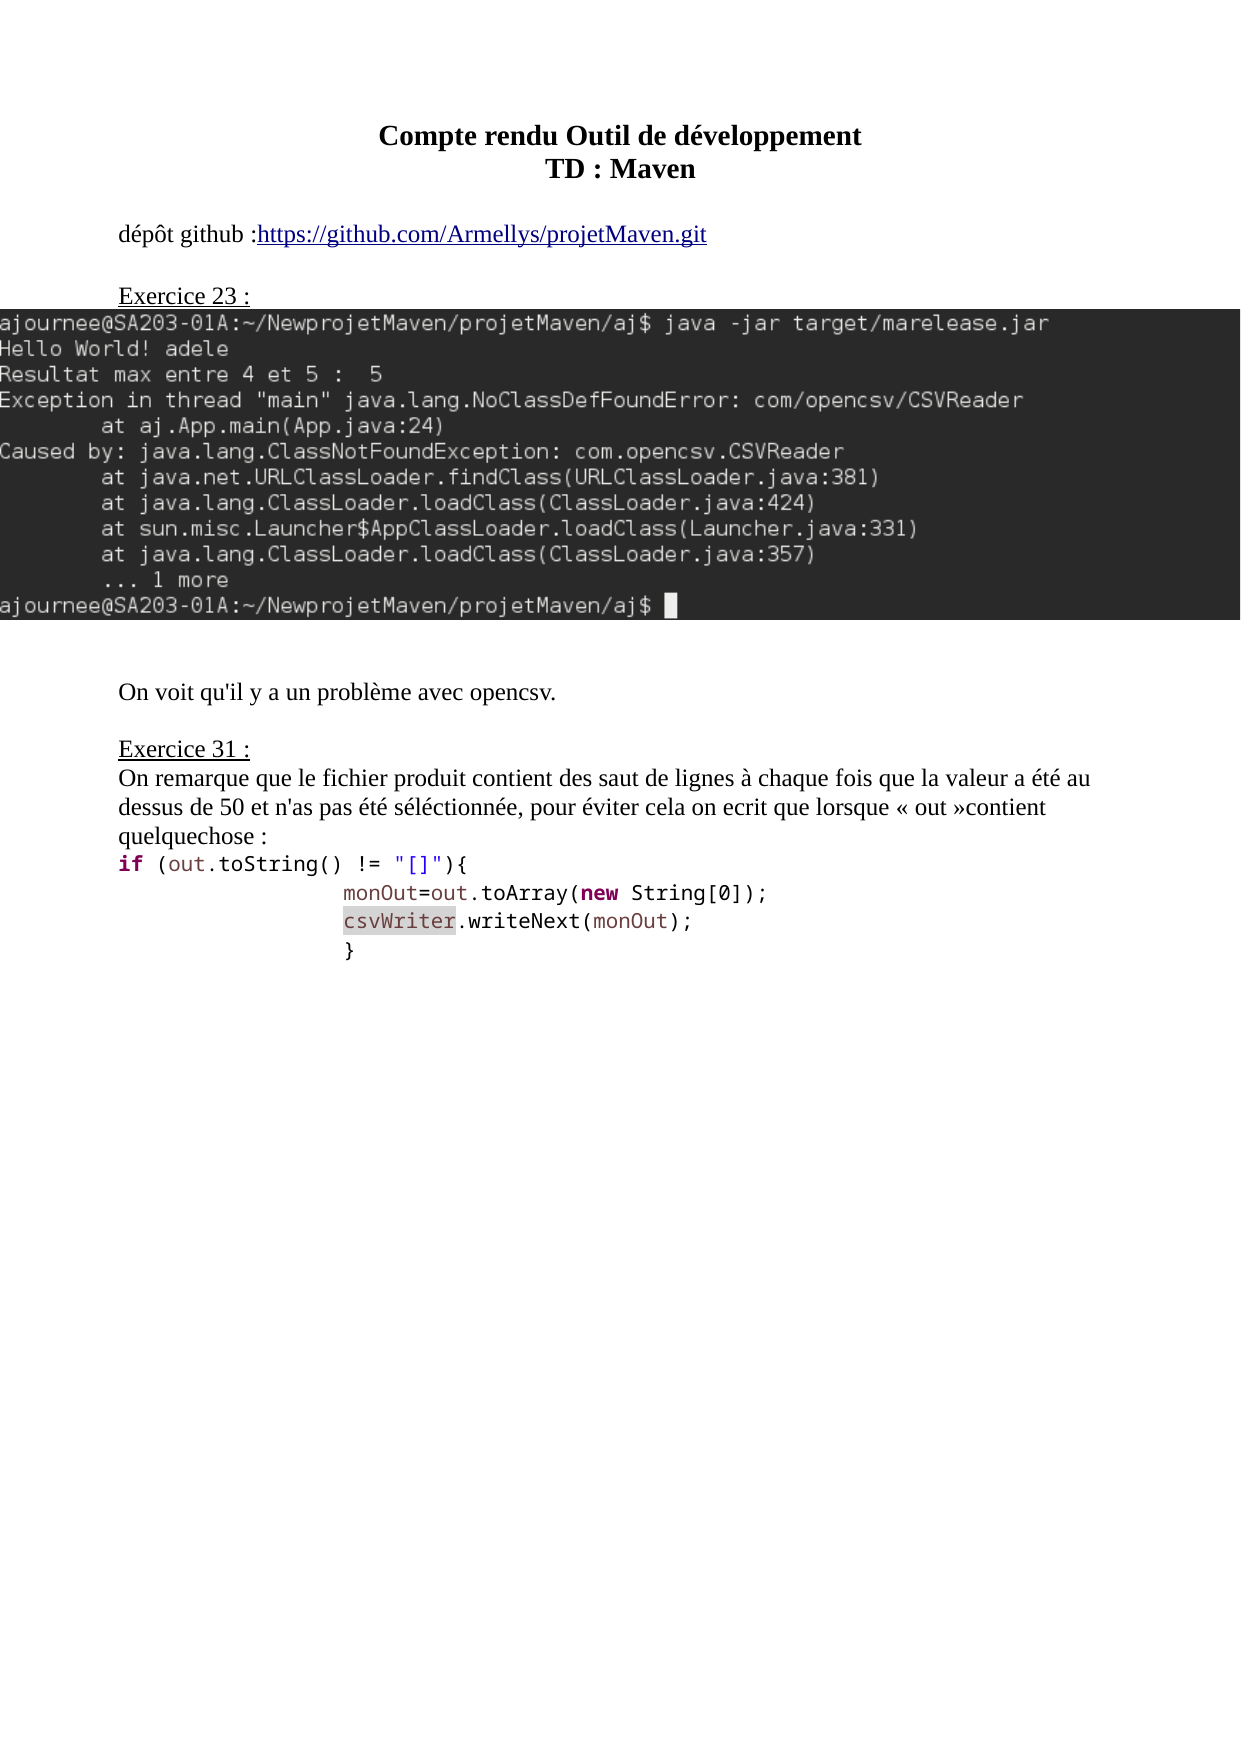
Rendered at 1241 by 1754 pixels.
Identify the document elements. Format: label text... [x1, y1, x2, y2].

text Exercice 23 : [118, 281, 1122, 309]
text if (out.toString() != "[]"){ [118, 849, 1122, 878]
text On voit qu'il y a un problème avec opencsv. [118, 677, 1122, 706]
text dépôt github :https://github.com/Armellys/projetMaven.git [118, 219, 1122, 247]
text monOut=out.toArray(new String[0]); [118, 878, 1122, 906]
picture [0, 309, 1241, 620]
text Exercice 31 : [118, 734, 1122, 763]
text On remarque que le fichier produit contient des saut de lignes à chaque fois que la valeur a été au dessus de 50 et n'as pas été séléctionnée, pour éviter cela on ecrit que lorsque « out »contient quelquechose : [118, 763, 1122, 849]
text TD : Maven [118, 152, 1122, 185]
text Compte rendu Outil de développement [118, 118, 1122, 152]
text csvWriter.writeNext(monOut); [118, 906, 1122, 935]
text } [118, 935, 1122, 963]
